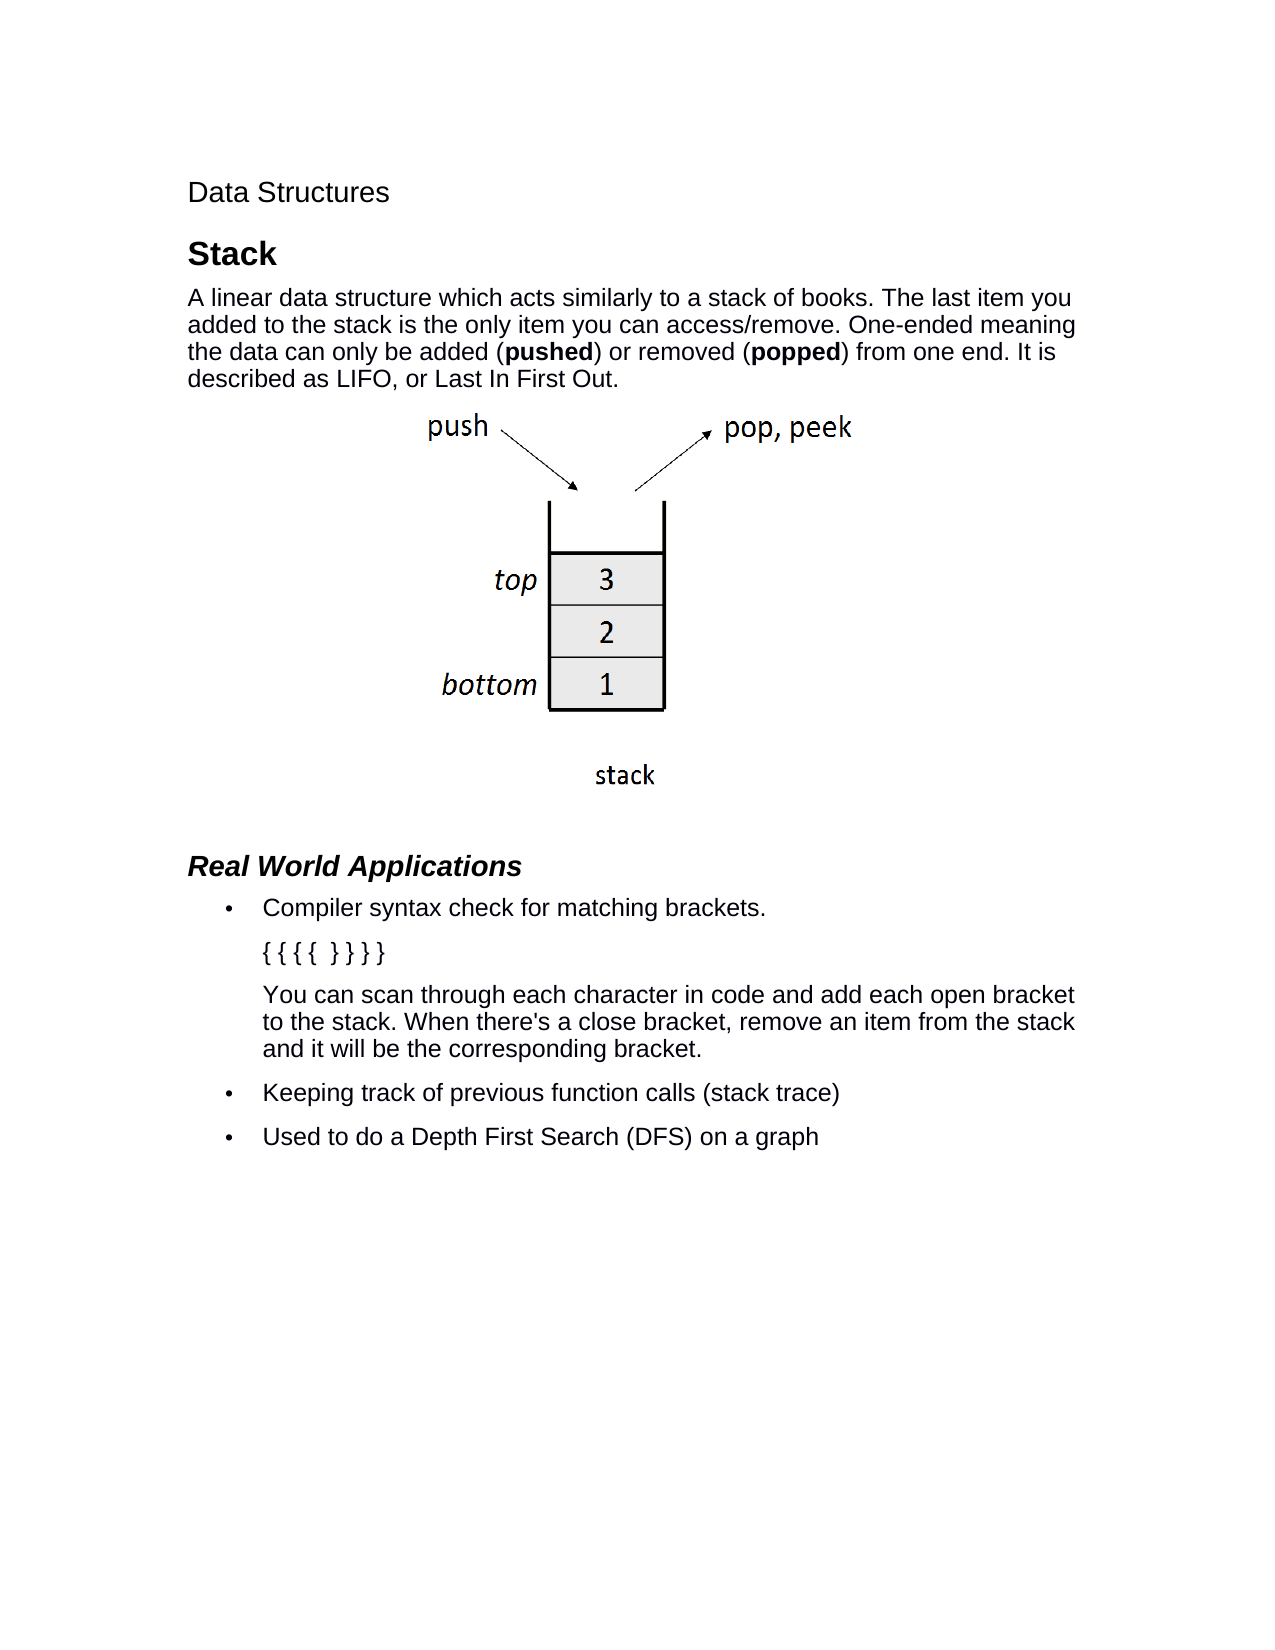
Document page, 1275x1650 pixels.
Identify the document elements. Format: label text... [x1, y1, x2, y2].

picture [418, 409, 857, 797]
list Used to do a Depth First Search (DFS) on a graph [225, 1123, 1087, 1150]
list You can scan through each character in code and add each open bracket to the stack. When there's a close bracket, remove an item from the stack and it will be the corresponding bracket. [225, 982, 1087, 1063]
list Keeping track of previous function calls (stack trace) [225, 1080, 1087, 1107]
text A linear data structure which acts similarly to a stack of books. The last item you added to the stack is the only item you can access/remove. One-ended meaning the data can only be added (pushed) or removed (popped) from one end. It is described as LIFO, or Last In First Out. [187, 285, 1087, 393]
list Compiler syntax check for matching brackets. [225, 895, 1087, 922]
subtitle Stack [187, 233, 1087, 272]
subtitle Real World Applications [187, 849, 1087, 882]
subtitle Data Structures [187, 175, 1087, 208]
list { { { { } } } } [225, 938, 1087, 965]
